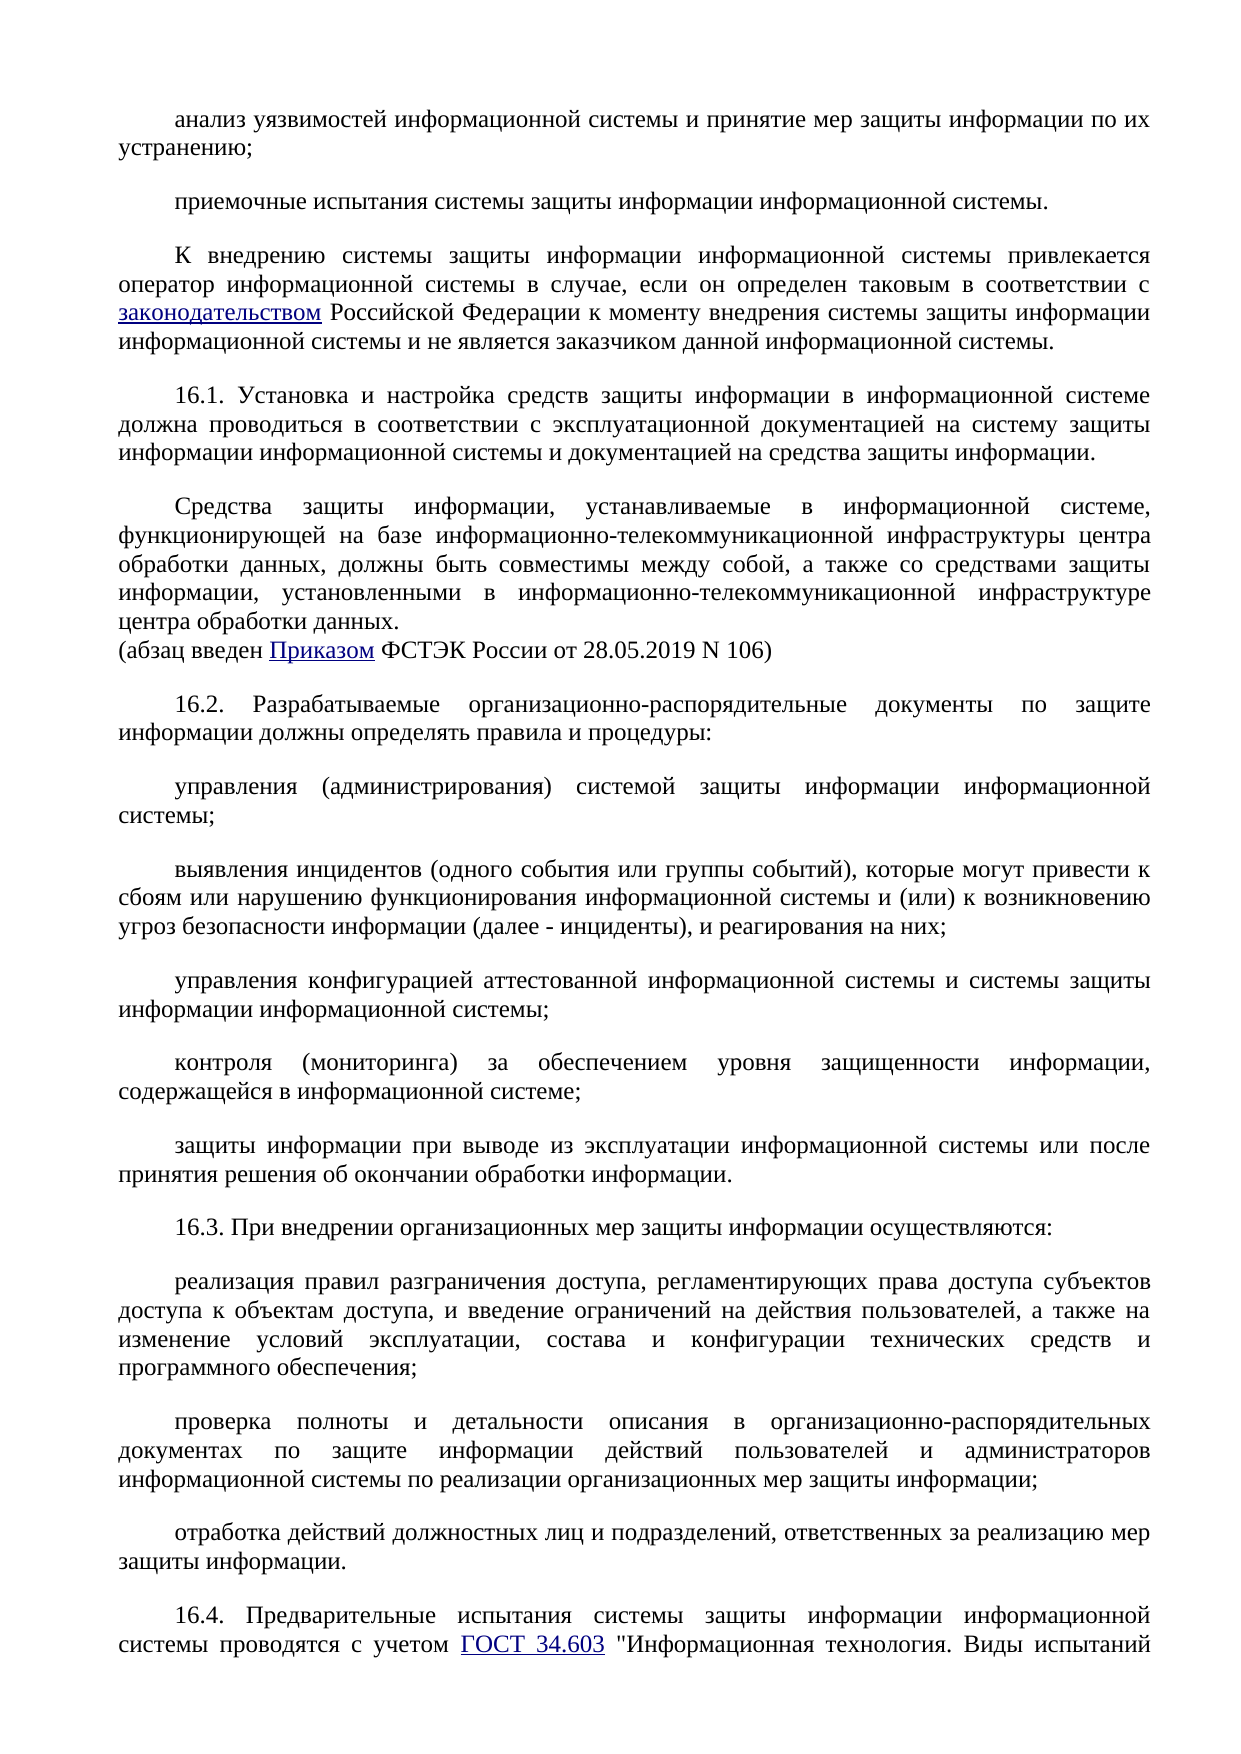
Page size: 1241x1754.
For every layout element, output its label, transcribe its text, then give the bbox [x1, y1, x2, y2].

text 16.4. Предварительные испытания системы защиты информации информационной системы проводятся с учетом ГОСТ 34.603 "Информационная технология. Виды испытаний [118, 1600, 1152, 1657]
text Средства защиты информации, устанавливаемые в информационной системе, функционирующей на базе информационно-телекоммуникационной инфраструктуры центра обработки данных, должны быть совместимы между собой, а также со средствами защиты информации, установленными в информационно-телекоммуникационной инфраструктуре центра обработки данных. [118, 491, 1152, 635]
text защиты информации при выводе из эксплуатации информационной системы или после принятия решения об окончании обработки информации. [118, 1130, 1152, 1187]
text 16.3. При внедрении организационных мер защиты информации осуществляются: [118, 1212, 1152, 1241]
text К внедрению системы защиты информации информационной системы привлекается оператор информационной системы в случае, если он определен таковым в соответствии с законодательством Российской Федерации к моменту внедрения системы защиты информации информационной системы и не является заказчиком данной информационной системы. [118, 240, 1152, 355]
text управления (администрирования) системой защиты информации информационной системы; [118, 771, 1152, 829]
text выявления инцидентов (одного события или группы событий), которые могут привести к сбоям или нарушению функционирования информационной системы и (или) к возникновению угроз безопасности информации (далее - инциденты), и реагирования на них; [118, 854, 1152, 940]
text 16.2. Разрабатываемые организационно-распорядительные документы по защите информации должны определять правила и процедуры: [118, 689, 1152, 746]
text отработка действий должностных лиц и подразделений, ответственных за реализацию мер защиты информации. [118, 1517, 1152, 1575]
text 16.1. Установка и настройка средств защиты информации в информационной системе должна проводиться в соответствии с эксплуатационной документацией на систему защиты информации информационной системы и документацией на средства защиты информации. [118, 380, 1152, 466]
text контроля (мониторинга) за обеспечением уровня защищенности информации, содержащейся в информационной системе; [118, 1047, 1152, 1105]
text управления конфигурацией аттестованной информационной системы и системы защиты информации информационной системы; [118, 965, 1152, 1022]
text приемочные испытания системы защиты информации информационной системы. [118, 186, 1152, 215]
text проверка полноты и детальности описания в организационно-распорядительных документах по защите информации действий пользователей и администраторов информационной системы по реализации организационных мер защиты информации; [118, 1406, 1152, 1492]
text анализ уязвимостей информационной системы и принятие мер защиты информации по их устранению; [118, 104, 1152, 161]
text реализация правил разграничения доступа, регламентирующих права доступа субъектов доступа к объектам доступа, и введение ограничений на действия пользователей, а также на изменение условий эксплуатации, состава и конфигурации технических средств и программного обеспечения; [118, 1266, 1152, 1381]
text (абзац введен Приказом ФСТЭК России от 28.05.2019 N 106) [118, 635, 1152, 664]
